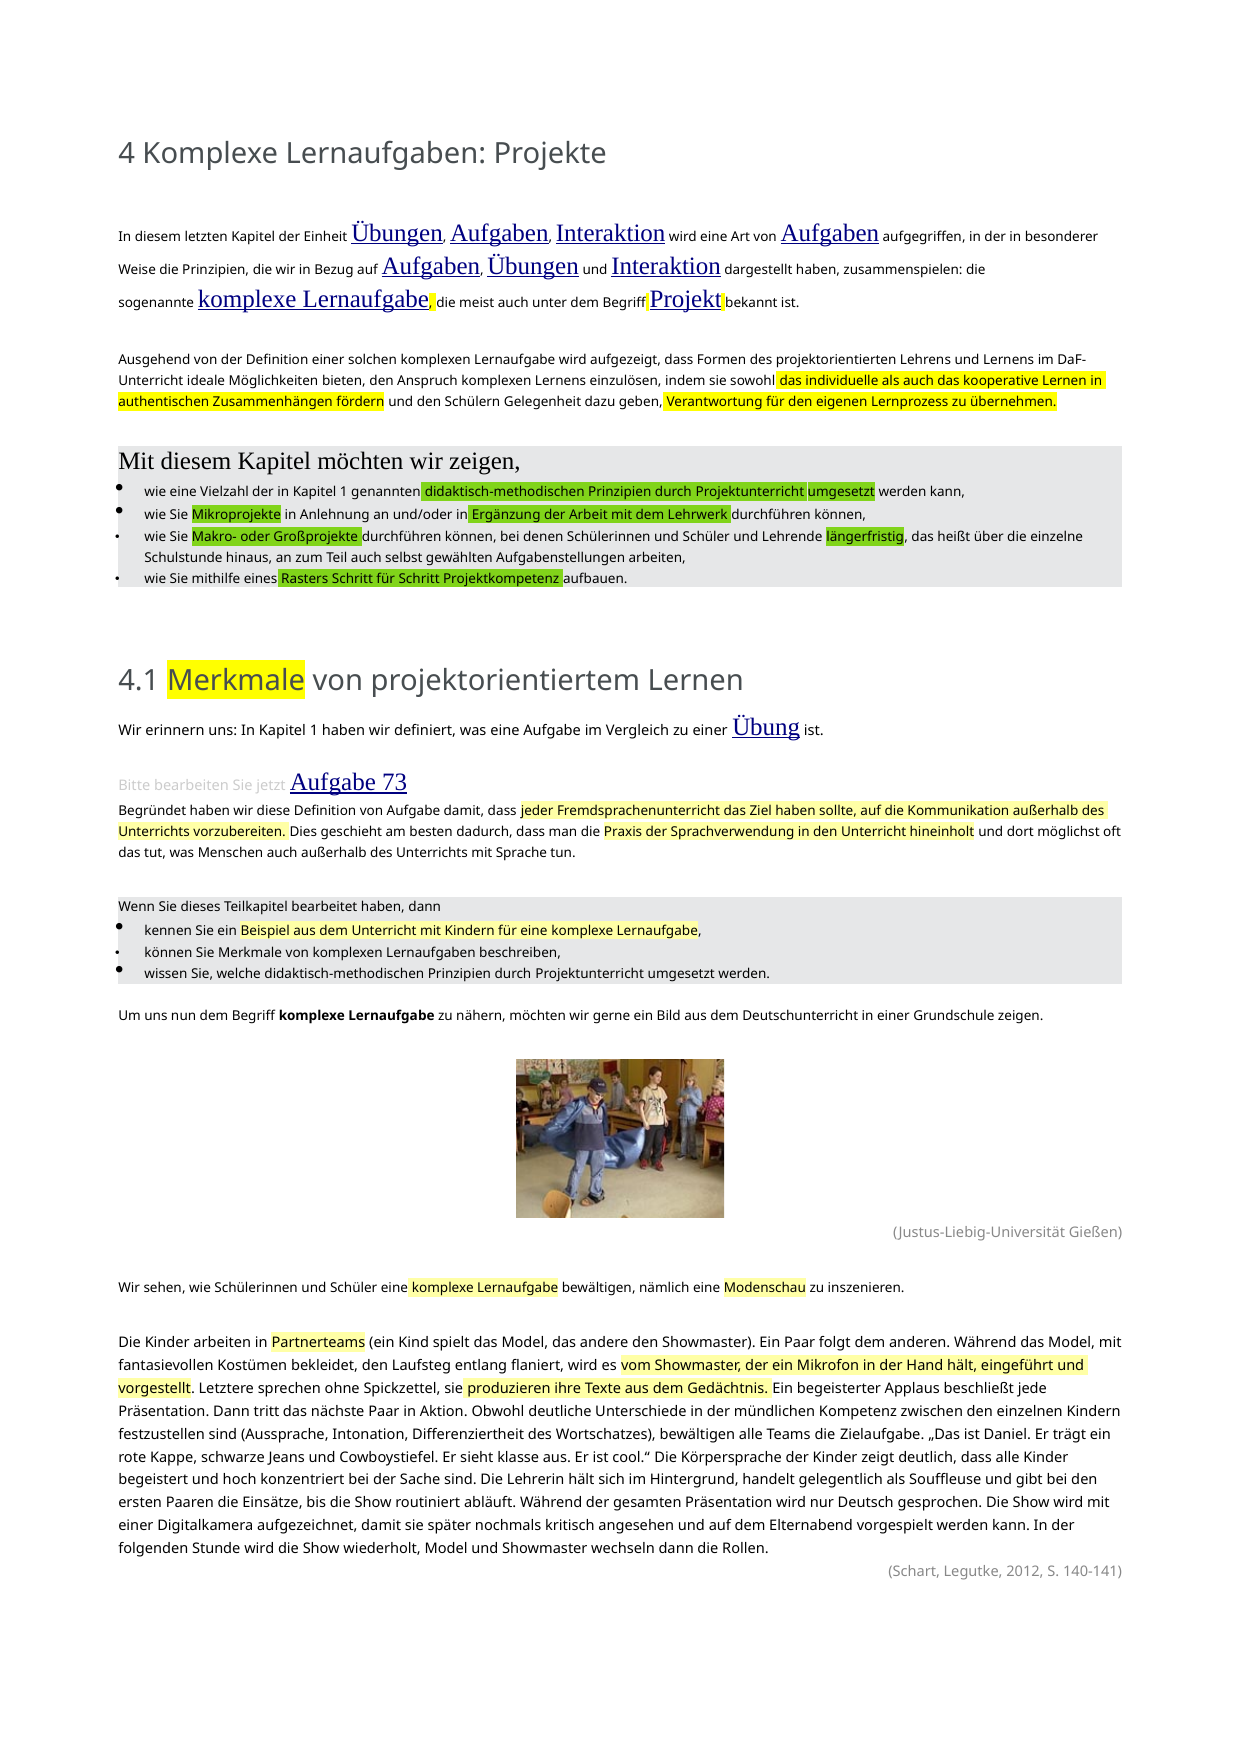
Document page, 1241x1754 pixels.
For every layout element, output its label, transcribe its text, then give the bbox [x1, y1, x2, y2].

subtitle 4.1 Merkmale von projektorientiertem Lernen [118, 659, 1122, 699]
picture [516, 1059, 725, 1218]
text Die Kinder arbeiten in Partnerteams (ein Kind spielt das Model, das andere den Showmaster). Ein Paar folgt dem anderen. Während das Model, mit fantasievollen Kostümen bekleidet, den Laufsteg entlang flaniert, wird es vom Showmaster, der ein Mikrofon in der Hand hält, eingeführt und vorgestellt. Letztere sprechen ohne Spickzettel, sie produzieren ihre Texte aus dem Gedächtnis. Ein begeisterter Applaus beschließt jede Präsentation. Dann tritt das nächste Paar in Aktion. Obwohl deutliche Unterschiede in der mündlichen Kompetenz zwischen den einzelnen Kindern festzustellen sind (Aussprache, Intonation, Differenziertheit des Wortschatzes), bewältigen alle Teams die Zielaufgabe. „Das ist Daniel. Er trägt ein rote Kappe, schwarze Jeans und Cowboystiefel. Er sieht klasse aus. Er ist cool.“ Die Körpersprache der Kinder zeigt deutlich, dass alle Kinder begeistert und hoch konzentriert bei der Sache sind. Die Lehrerin hält sich im Hintergrund, handelt gelegentlich als Souffleuse und gibt bei den ersten Paaren die Einsätze, bis die Show routiniert abläuft. Während der gesamten Präsentation wird nur Deutsch gesprochen. Die Show wird mit einer Digitalkamera aufgezeichnet, damit sie später nochmals kritisch angesehen und auf dem Elternabend vorgespielt werden kann. In der folgenden Stunde wird die Show wiederholt, Model und Showmaster wechseln dann die Rollen. [118, 1332, 1122, 1557]
text In diesem letzten Kapitel der Einheit Übungen, Aufgaben, Interaktion wird eine Art von Aufgaben aufgegriffen, in der in besonderer Weise die Prinzipien, die wir in Bezug auf Aufgaben, Übungen und Interaktion dargestellt haben, zusammenspielen: die sogenannte komplexe Lernaufgabe, die meist auch unter dem Begriff Projekt bekannt ist. [118, 218, 1122, 313]
text Bitte bearbeiten Sie jetzt Aufgabe 73 [118, 767, 1122, 796]
text Begründet haben wir diese Definition von Aufgabe damit, dass jeder Fremdsprachenunterricht das Ziel haben sollte, auf die Kommunikation außerhalb des Unterrichts vorzubereiten. Dies geschieht am besten dadurch, dass man die Praxis der Sprachverwendung in den Unterricht hineinholt und dort möglichst oft das tut, was Menschen auch außerhalb des Unterrichts mit Sprache tun. [118, 801, 1122, 861]
text Um uns nun dem Begriff komplexe Lernaufgabe zu nähern, möchten wir gerne ein Bild aus dem Deutschunterricht in einer Grundschule zeigen. [118, 1006, 1122, 1024]
text (Justus-Liebig-Universität Gießen) [118, 1222, 1122, 1242]
list wie Sie mithilfe eines Rasters Schritt für Schritt Projektkompetenz aufbauen. [118, 567, 1122, 587]
list wie Sie Makro- oder Großprojekte durchführen können, bei denen Schülerinnen und Schüler und Lehrende längerfristig, das heißt über die einzelne Schulstunde hinaus, an zum Teil auch selbst gewählten Aufgabenstellungen arbeiten, [118, 525, 1122, 567]
text Ausgehend von der Definition einer solchen komplexen Lernaufgabe wird aufgezeigt, dass Formen des projektorientierten Lehrens und Lernens im DaF-Unterricht ideale Möglichkeiten bieten, den Anspruch komplexen Lernens einzulösen, indem sie sowohl das individuelle als auch das kooperative Lernen in authentischen Zusammenhängen fördern und den Schülern Gelegenheit dazu geben, Verantwortung für den eigenen Lernprozess zu übernehmen. [118, 350, 1122, 411]
text (Schart, Legutke, 2012, S. 140-141) [118, 1560, 1122, 1580]
list kennen Sie ein Beispiel aus dem Unterricht mit Kindern für eine komplexe Lernaufgabe, [118, 918, 1122, 941]
text Mit diesem Kapitel möchten wir zeigen, [118, 446, 1122, 475]
text Wenn Sie dieses Teilkapitel bearbeitet haben, dann [118, 897, 1122, 915]
subtitle 4 Komplexe Lernaufgaben: Projekte [118, 133, 1122, 172]
list wissen Sie, welche didaktisch-methodischen Prinzipien durch Projektunterricht umgesetzt werden. [118, 962, 1122, 984]
list wie eine Vielzahl der in Kapitel 1 genannten didaktisch-methodischen Prinzipien durch Projektunterricht umgesetzt werden kann, [118, 479, 1122, 502]
list können Sie Merkmale von komplexen Lernaufgaben beschreiben, [118, 941, 1122, 962]
text Wir sehen, wie Schülerinnen und Schüler eine komplexe Lernaufgabe bewältigen, nämlich eine Modenschau zu inszenieren. [118, 1278, 1122, 1297]
text Wir erinnern uns: In Kapitel 1 haben wir definiert, was eine Aufgabe im Vergleich zu einer Übung ist. [118, 712, 1122, 740]
list wie Sie Mikroprojekte in Anlehnung an und/oder in Ergänzung der Arbeit mit dem Lehrwerk durchführen können, [118, 502, 1122, 525]
